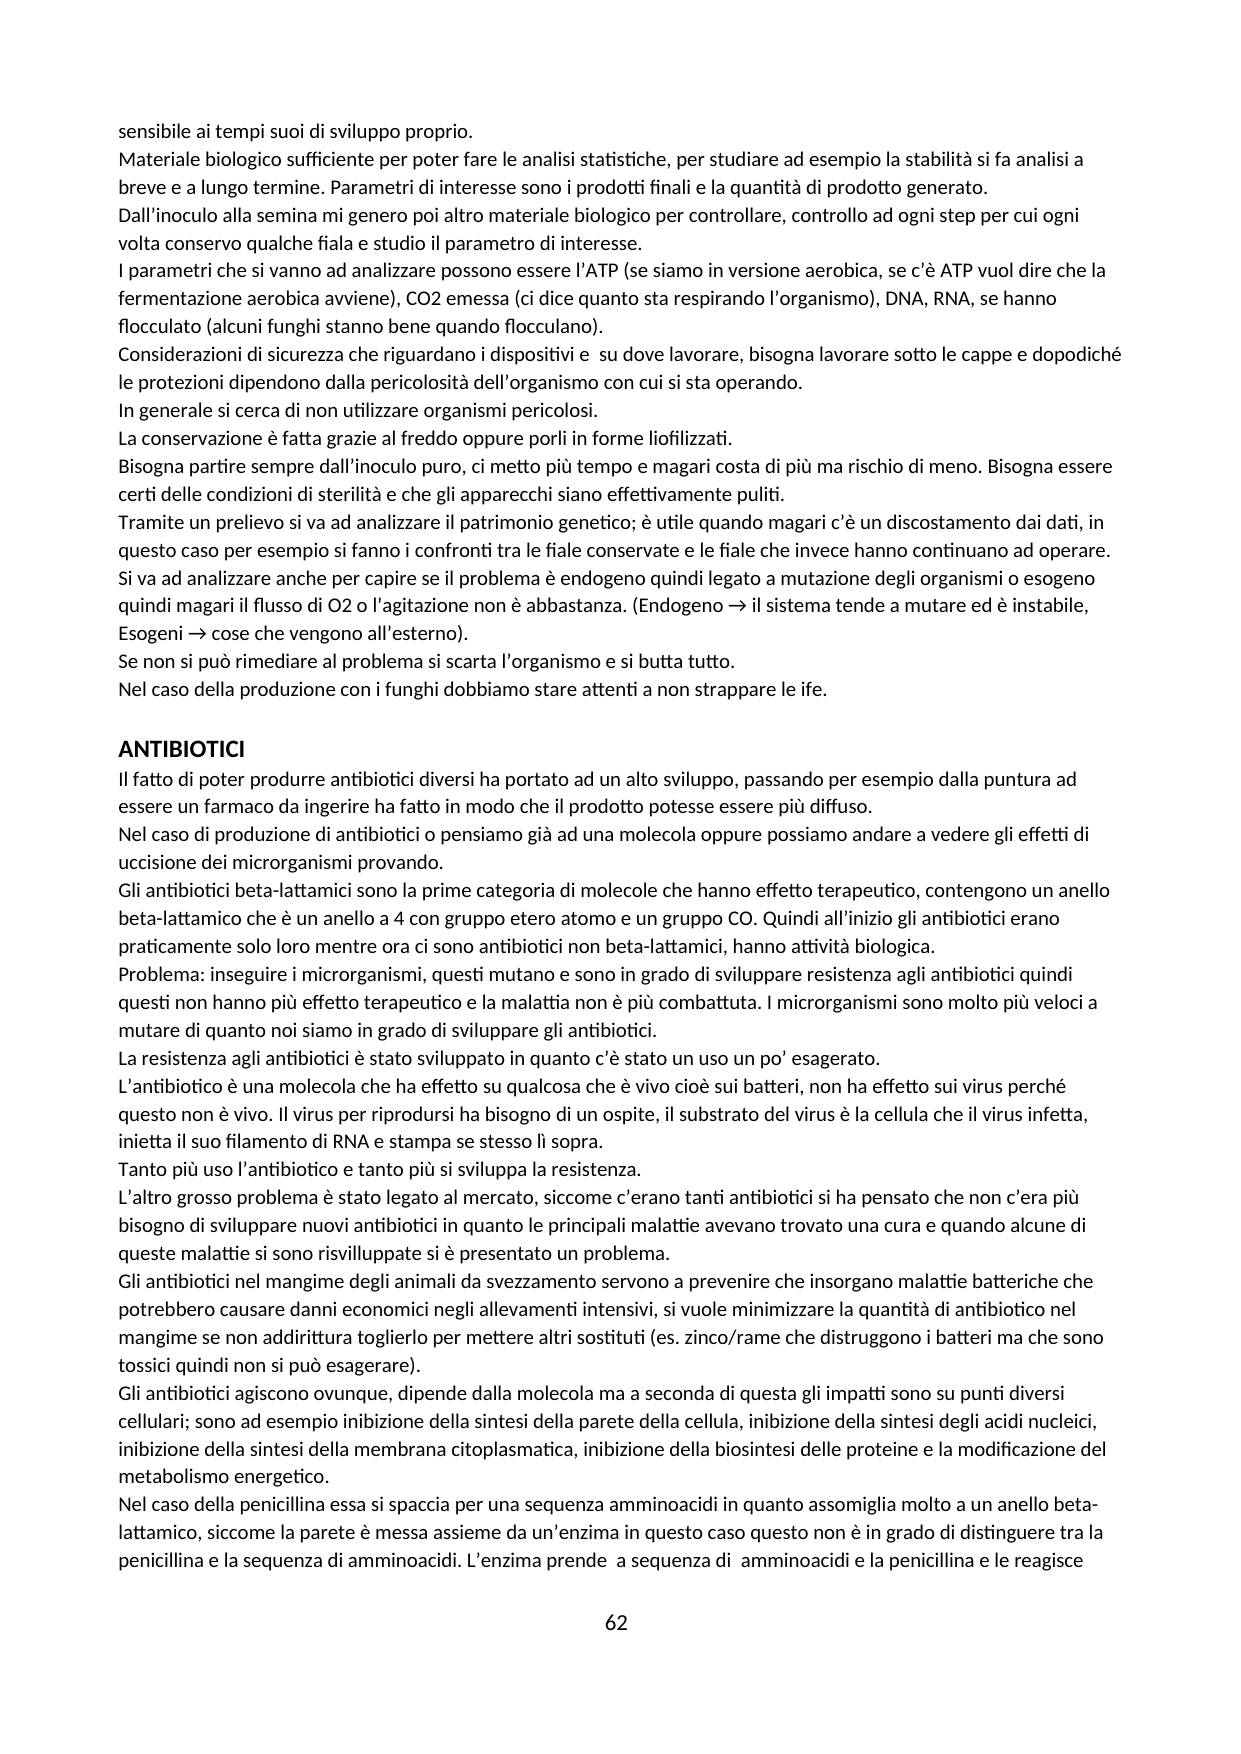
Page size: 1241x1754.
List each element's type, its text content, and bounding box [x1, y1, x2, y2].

text sensibile ai tempi suoi di sviluppo proprio. Materiale biologico sufficiente per poter fare le analisi statistiche, per studiare ad esempio la stabilità si fa analisi a breve e a lungo termine. Parametri di interesse sono i prodotti finali e la quantità di prodotto generato. [118, 118, 1124, 199]
text Dall’inoculo alla semina mi genero poi altro materiale biologico per controllare, controllo ad ogni step per cui ogni volta conservo qualche fiala e studio il parametro di interesse. I parametri che si vanno ad analizzare possono essere l’ATP (se siamo in versione aerobica, se c’è ATP vuol dire che la fermentazione aerobica avviene), CO2 emessa (ci dice quanto sta respirando l’organismo), DNA, RNA, se hanno flocculato (alcuni funghi stanno bene quando flocculano). Considerazioni di sicurezza che riguardano i dispositivi e su dove lavorare, bisogna lavorare sotto le cappe e dopodiché le protezioni dipendono dalla pericolosità dell’organismo con cui si sta operando. In generale si cerca di non utilizzare organismi pericolosi. La conservazione è fatta grazie al freddo oppure porli in forme liofilizzati. Bisogna partire sempre dall’inoculo puro, ci metto più tempo e magari costa di più ma rischio di meno. Bisogna essere certi delle condizioni di sterilità e che gli apparecchi siano effettivamente puliti. Tramite un prelievo si va ad analizzare il patrimonio genetico; è utile quando magari c’è un discostamento dai dati, in questo caso per esempio si fanno i confronti tra le fiale conservate e le fiale che invece hanno continuano ad operare. Si va ad analizzare anche per capire se il problema è endogeno quindi legato a mutazione degli organismi o esogeno quindi magari il flusso di O2 o l’agitazione non è abbastanza. (Endogeno → il sistema tende a mutare ed è instabile, Esogeni → cose che vengono all’esterno). Se non si può rimediare al problema si scarta l’organismo e si butta tutto. Nel caso della produzione con i funghi dobbiamo stare attenti a non strappare le ife. [118, 202, 1124, 702]
text ANTIBIOTICI Il fatto di poter produrre antibiotici diversi ha portato ad un alto sviluppo, passando per esempio dalla puntura ad essere un farmaco da ingerire ha fatto in modo che il prodotto potesse essere più diffuso. Nel caso di produzione di antibiotici o pensiamo già ad una molecola oppure possiamo andare a vedere gli effetti di uccisione dei microrganismi provando. Gli antibiotici beta-lattamici sono la prime categoria di molecole che hanno effetto terapeutico, contengono un anello beta-lattamico che è un anello a 4 con gruppo etero atomo e un gruppo CO. Quindi all’inizio gli antibiotici erano praticamente solo loro mentre ora ci sono antibiotici non beta-lattamici, hanno attività biologica. Problema: inseguire i microrganismi, questi mutano e sono in grado di sviluppare resistenza agli antibiotici quindi questi non hanno più effetto terapeutico e la malattia non è più combattuta. I microrganismi sono molto più veloci a mutare di quanto noi siamo in grado di sviluppare gli antibiotici. La resistenza agli antibiotici è stato sviluppato in quanto c’è stato un uso un po’ esagerato. L’antibiotico è una molecola che ha effetto su qualcosa che è vivo cioè sui batteri, non ha effetto sui virus perché questo non è vivo. Il virus per riprodursi ha bisogno di un ospite, il substrato del virus è la cellula che il virus infetta, inietta il suo filamento di RNA e stampa se stesso lì sopra. Tanto più uso l’antibiotico e tanto più si sviluppa la resistenza. L’altro grosso problema è stato legato al mercato, siccome c’erano tanti antibiotici si ha pensato che non c’era più bisogno di sviluppare nuovi antibiotici in quanto le principali malattie avevano trovato una cura e quando alcune di queste malattie si sono risvilluppate si è presentato un problema. Gli antibiotici nel mangime degli animali da svezzamento servono a prevenire che insorgano malattie batteriche che potrebbero causare danni economici negli allevamenti intensivi, si vuole minimizzare la quantità di antibiotico nel mangime se non addirittura toglierlo per mettere altri sostituti (es. zinco/rame che distruggono i batteri ma che sono tossici quindi non si può esagerare). Gli antibiotici agiscono ovunque, dipende dalla molecola ma a seconda di questa gli impatti sono su punti diversi cellulari; sono ad esempio inibizione della sintesi della parete della cellula, inibizione della sintesi degli acidi nucleici, inibizione della sintesi della membrana citoplasmatica, inibizione della biosintesi delle proteine e la modificazione del metabolismo energetico. Nel caso della penicillina essa si spaccia per una sequenza amminoacidi in quanto assomiglia molto a un anello beta-lattamico, siccome la parete è messa assieme da un’enzima in questo caso questo non è in grado di distinguere tra la penicillina e la sequenza di amminoacidi. L’enzima prende a sequenza di amminoacidi e la penicillina e le reagisce [118, 704, 1124, 1573]
